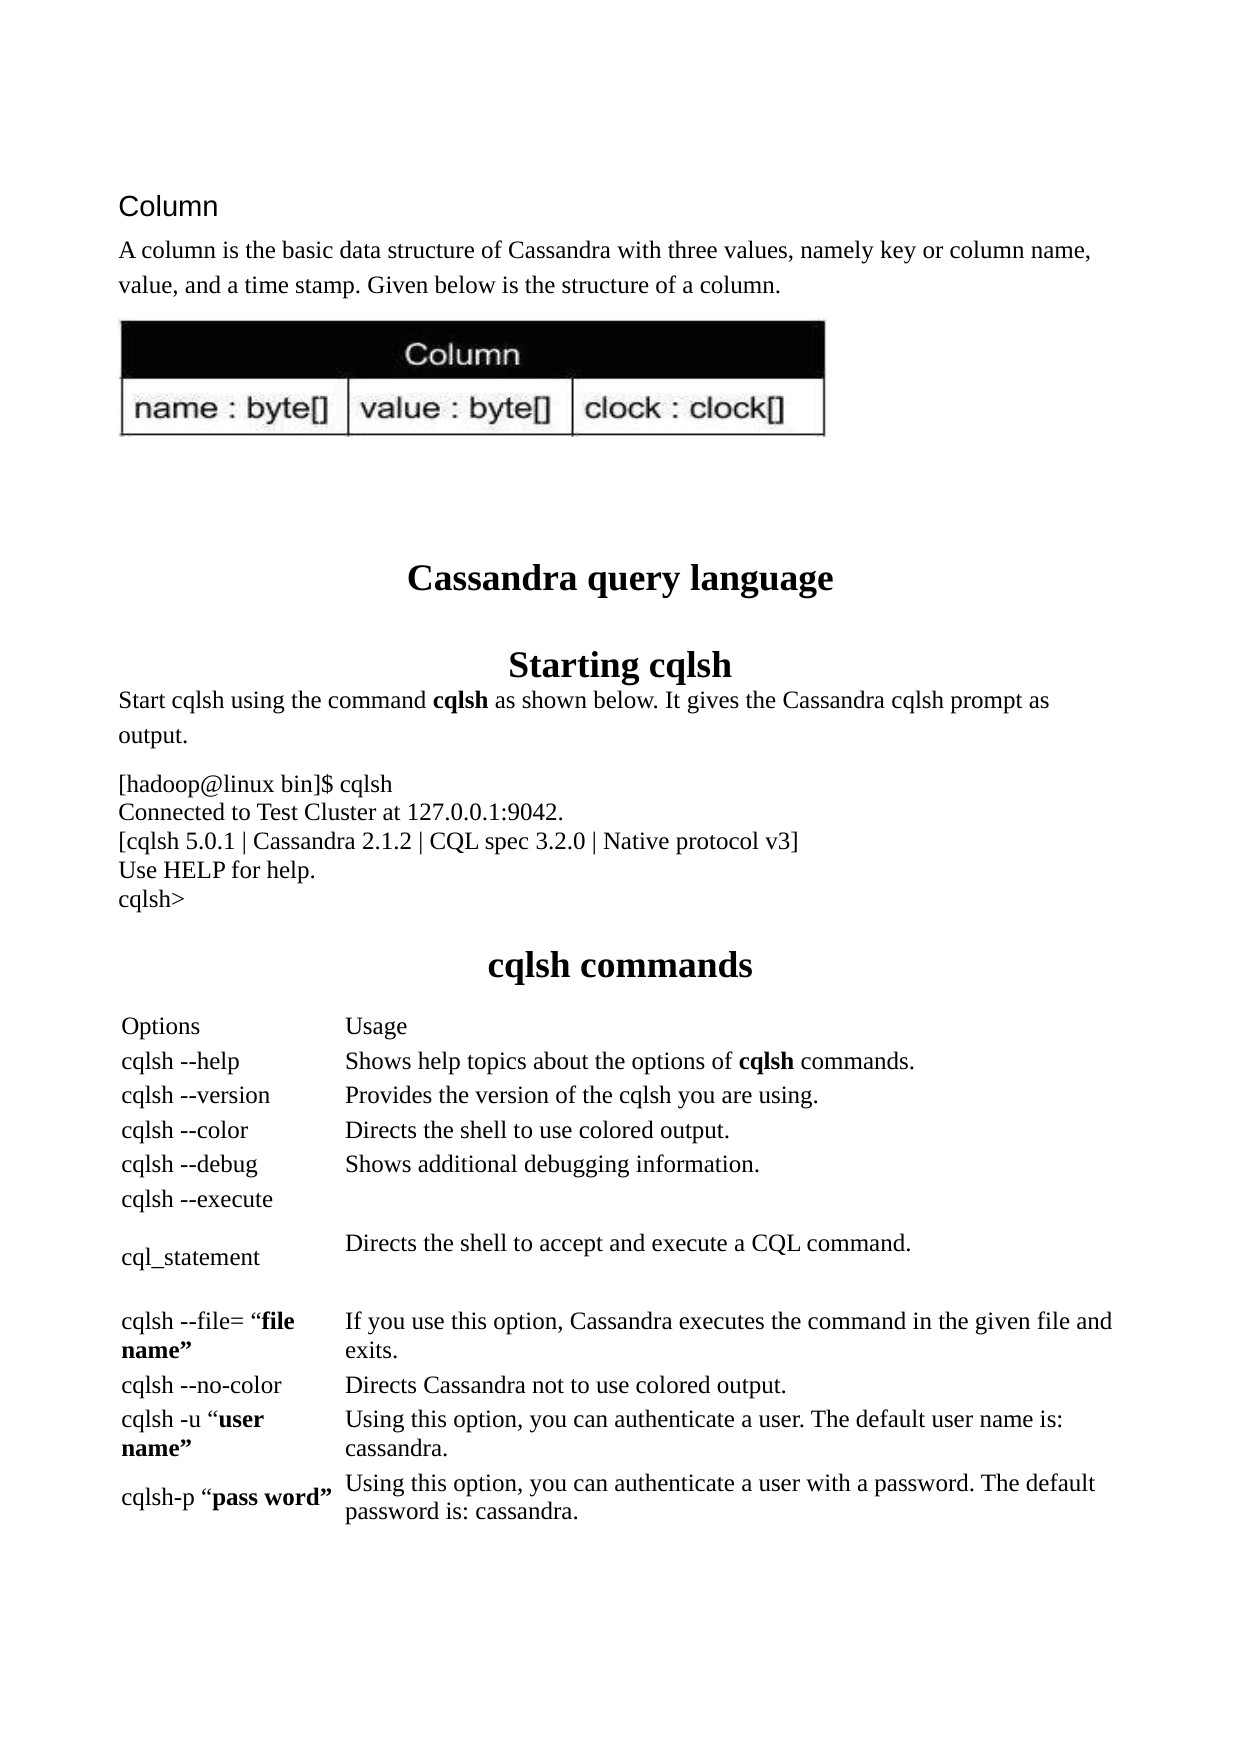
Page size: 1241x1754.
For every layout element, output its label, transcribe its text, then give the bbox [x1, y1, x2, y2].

subtitle Starting cqlsh [118, 642, 1122, 685]
table_cell cqlsh --debug [118, 1147, 342, 1181]
table_cell cqlsh --color [118, 1112, 342, 1147]
subtitle Column [118, 189, 1122, 223]
table_cell Directs the shell to use colored output. [342, 1112, 1122, 1147]
table_cell cqlsh --no-color [118, 1367, 342, 1401]
table_cell cqlsh --execute cql_statement [118, 1181, 342, 1303]
text [hadoop@linux bin]$ cqlsh [118, 769, 1122, 797]
text cqlsh> [118, 884, 1122, 912]
table_cell Shows help topics about the options of cqlsh commands. [342, 1043, 1122, 1077]
text Start cqlsh using the command cqlsh as shown below. It gives the Cassandra cqlsh prompt as output. [118, 685, 1122, 748]
table_cell Using this option, you can authenticate a user with a password. The default password is: cassandra. [342, 1465, 1122, 1528]
table_cell cqlsh --version [118, 1078, 342, 1112]
table_cell Shows additional debugging information. [342, 1147, 1122, 1181]
text Use HELP for help. [118, 855, 1122, 884]
table_cell If you use this option, Cassandra executes the command in the given file and exits. [342, 1304, 1122, 1367]
table_header Options [118, 1008, 342, 1043]
table_cell Directs the shell to accept and execute a CQL command. [342, 1181, 1122, 1303]
text Cassandra query language [118, 555, 1122, 598]
table_header Usage [342, 1008, 1122, 1043]
table_cell cqlsh --file= “file name” [118, 1304, 342, 1367]
table_cell Provides the version of the cqlsh you are using. [342, 1078, 1122, 1112]
text [cqlsh 5.0.1 | Cassandra 2.1.2 | CQL spec 3.2.0 | Native protocol v3] [118, 826, 1122, 855]
table_cell cqlsh --help [118, 1043, 342, 1077]
text Connected to Test Cluster at 127.0.0.1:9042. [118, 797, 1122, 826]
text cqlsh commands [118, 942, 1122, 985]
table_cell cqlsh -u “user name” [118, 1401, 342, 1465]
table_cell Directs Cassandra not to use colored output. [342, 1367, 1122, 1401]
table_cell cqlsh-p “pass word” [118, 1465, 342, 1528]
text A column is the basic data structure of Cassandra with three values, namely key or column name, value, and a time stamp. Given below is the structure of a column. [118, 235, 1122, 298]
table_cell Using this option, you can authenticate a user. The default user name is: cassandra. [342, 1401, 1122, 1465]
